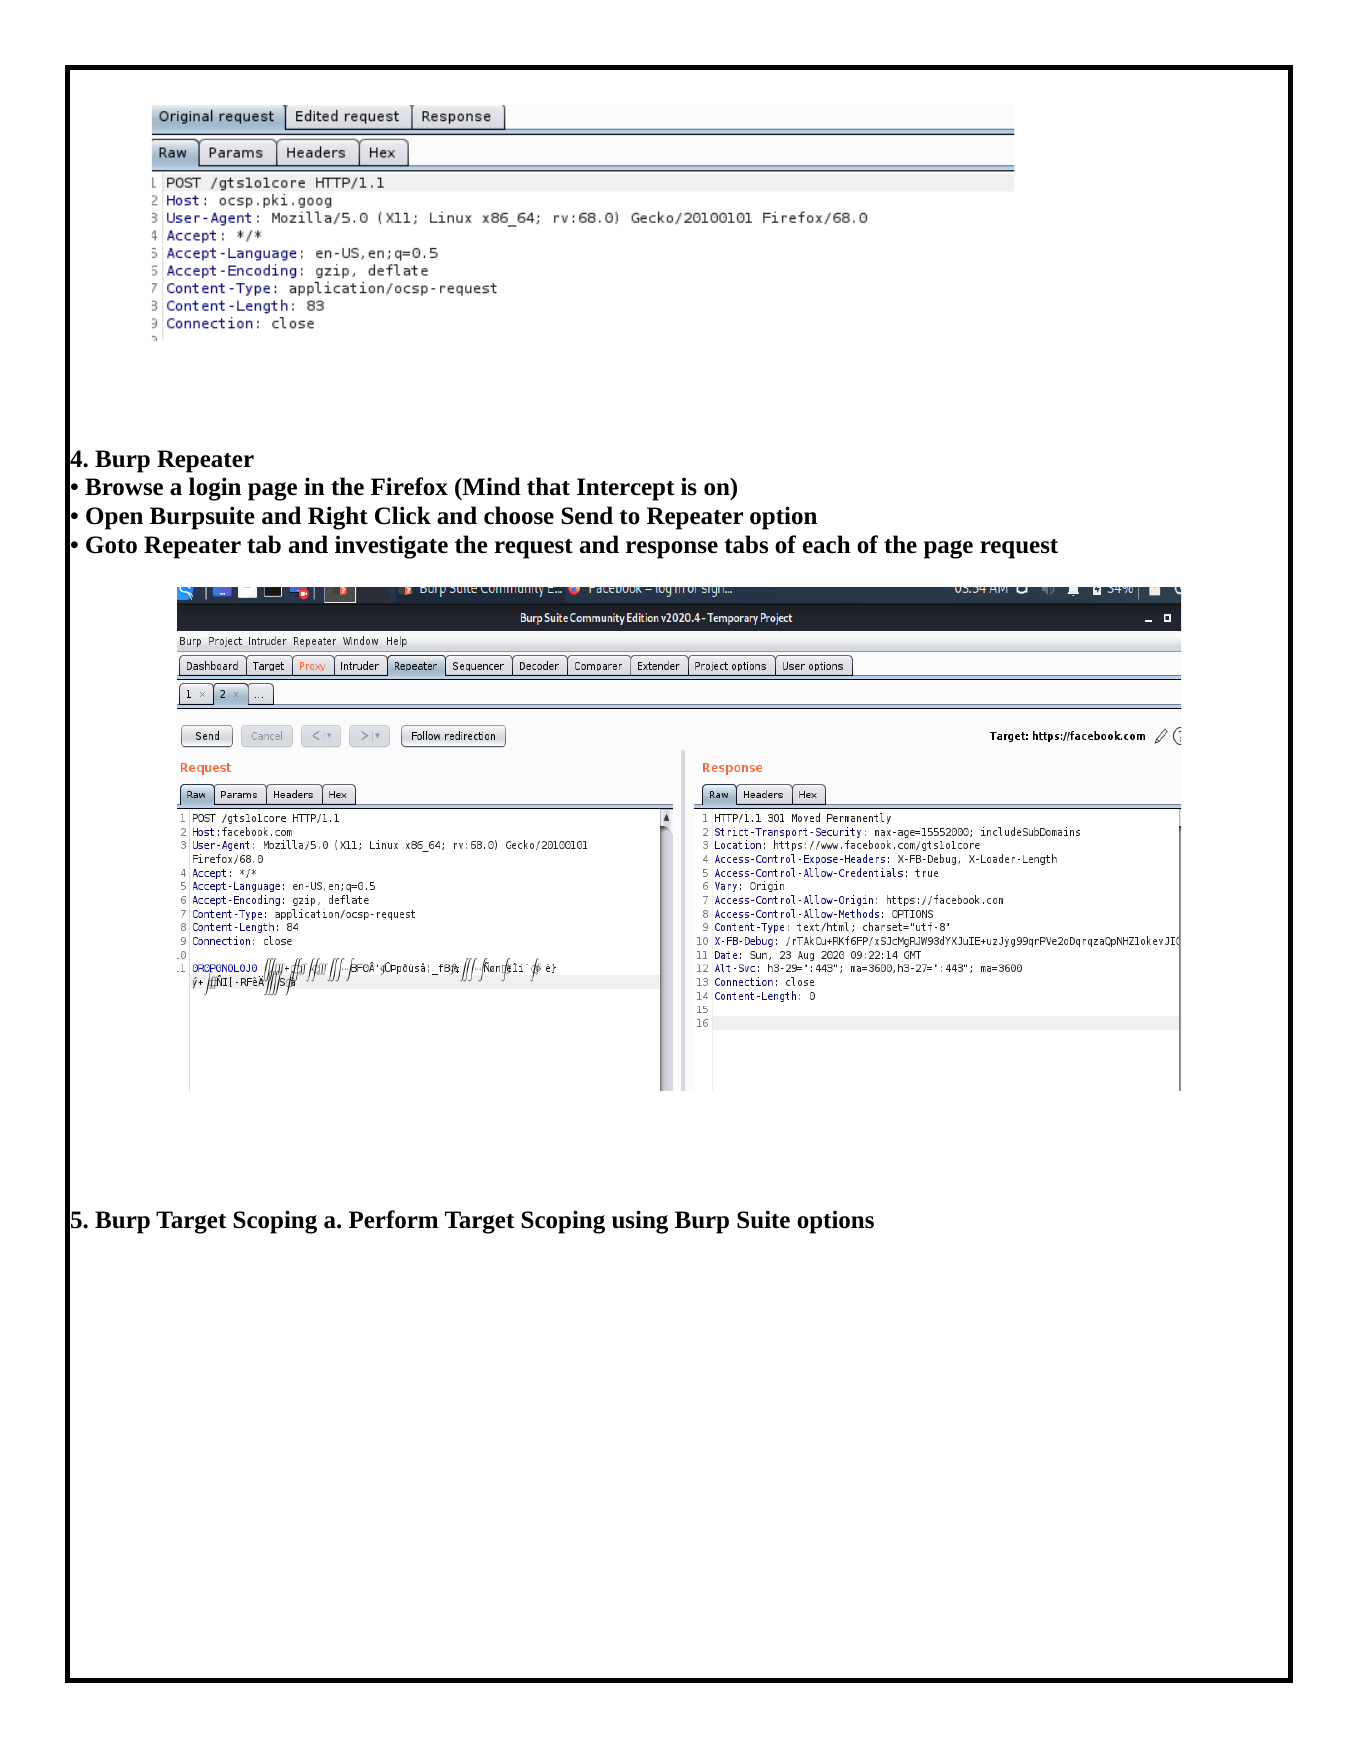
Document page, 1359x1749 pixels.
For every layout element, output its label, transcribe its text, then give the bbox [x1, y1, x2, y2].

text 4. Burp Repeater [70, 444, 1288, 472]
text • Browse a login page in the Firefox (Mind that Intercept is on) [70, 472, 1288, 501]
text • Goto Repeater tab and investigate the request and response tabs of each of the page request [70, 530, 1288, 559]
picture [151, 105, 1015, 341]
picture [177, 587, 1182, 1091]
text 5. Burp Target Scoping a. Perform Target Scoping using Burp Suite options [70, 1205, 1288, 1234]
text • Open Burpsuite and Right Click and choose Send to Repeater option [70, 501, 1288, 530]
